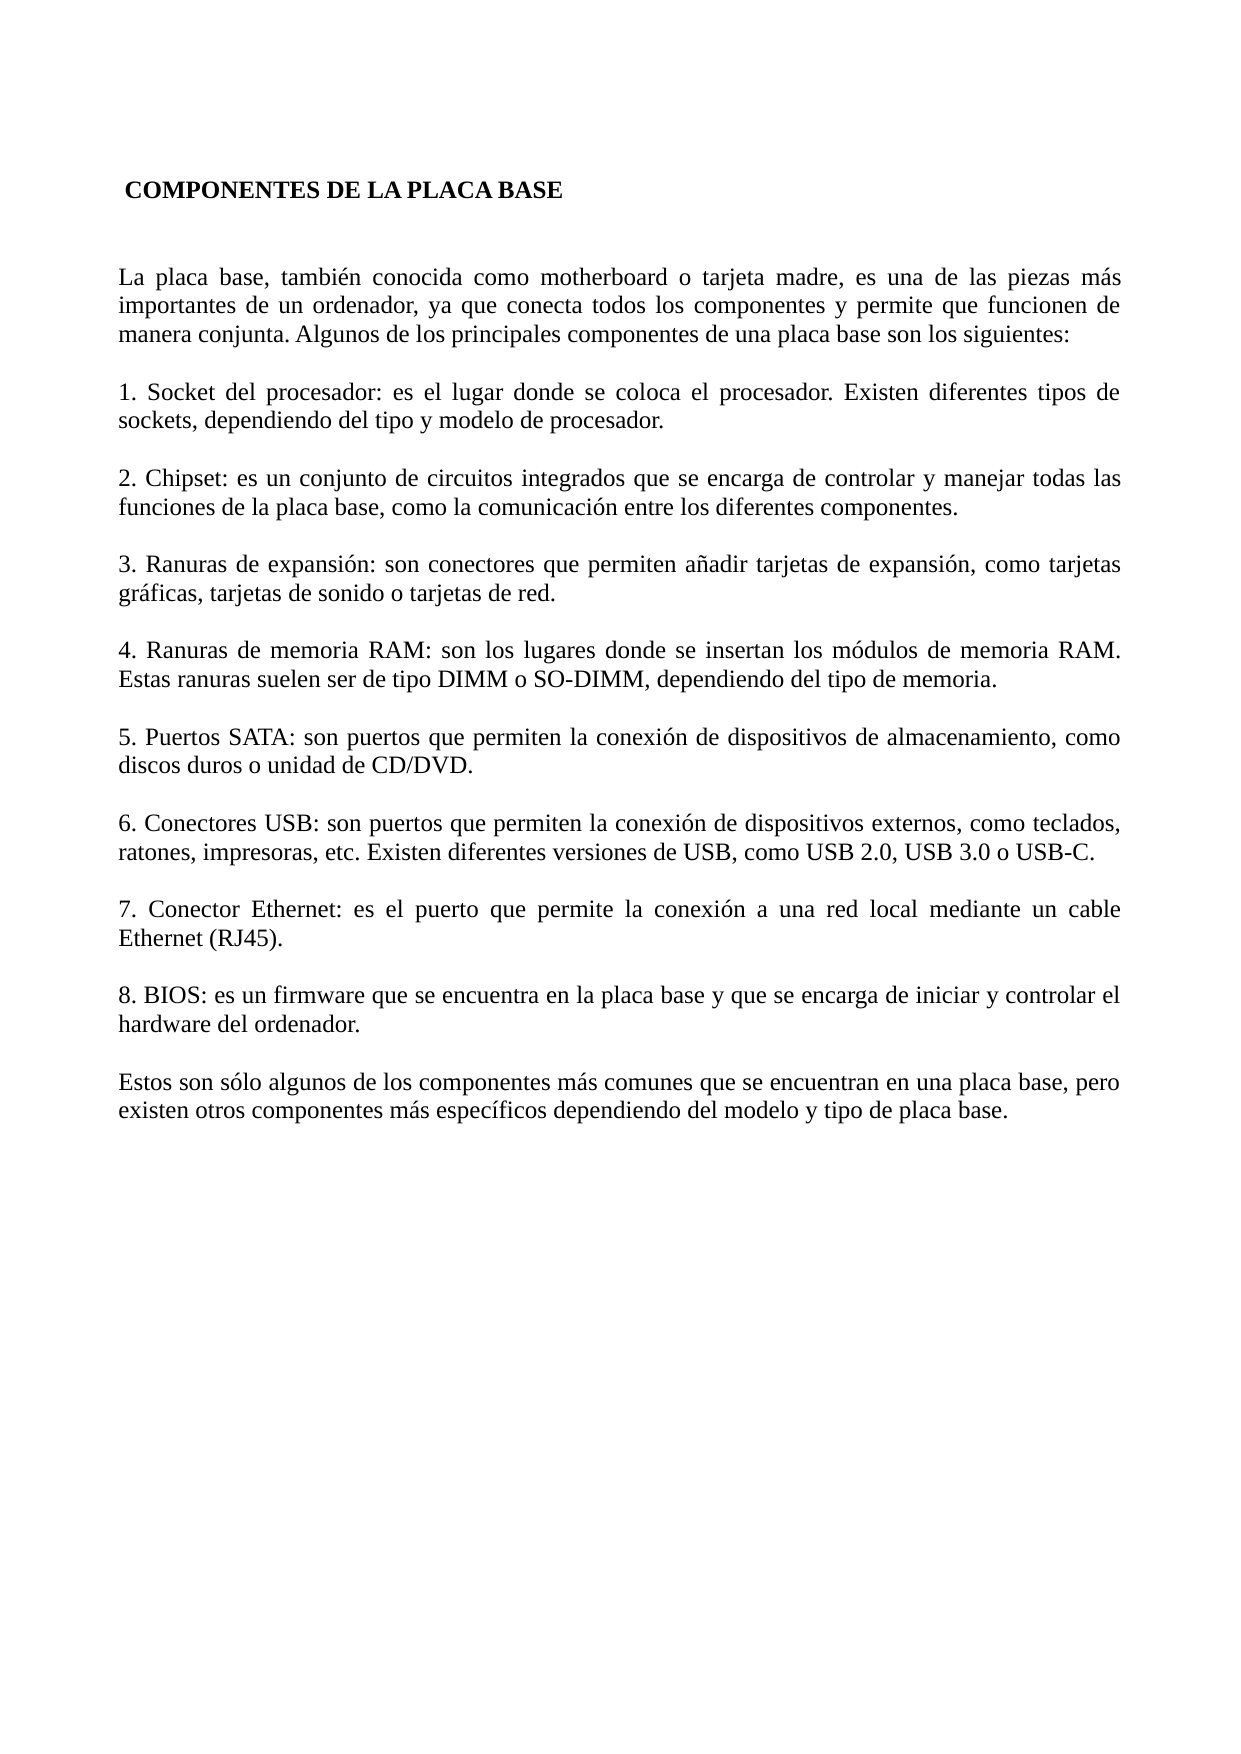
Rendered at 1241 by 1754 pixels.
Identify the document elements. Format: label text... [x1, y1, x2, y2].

text 1. Socket del procesador: es el lugar donde se coloca el procesador. Existen diferentes tipos de sockets, dependiendo del tipo y modelo de procesador. [118, 377, 1122, 434]
text 5. Puertos SATA: son puertos que permiten la conexión de dispositivos de almacenamiento, como discos duros o unidad de CD/DVD. [118, 722, 1122, 779]
text 8. BIOS: es un firmware que se encuentra en la placa base y que se encarga de iniciar y controlar el hardware del ordenador. [118, 981, 1122, 1038]
text Estos son sólo algunos de los componentes más comunes que se encuentran en una placa base, pero existen otros componentes más específicos dependiendo del modelo y tipo de placa base. [118, 1067, 1122, 1124]
text 2. Chipset: es un conjunto de circuitos integrados que se encarga de controlar y manejar todas las funciones de la placa base, como la comunicación entre los diferentes componentes. [118, 463, 1122, 521]
text COMPONENTES DE LA PLACA BASE [118, 176, 1122, 204]
text La placa base, también conocida como motherboard o tarjeta madre, es una de las piezas más importantes de un ordenador, ya que conecta todos los componentes y permite que funcionen de manera conjunta. Algunos de los principales componentes de una placa base son los siguientes: [118, 262, 1122, 348]
text 4. Ranuras de memoria RAM: son los lugares donde se insertan los módulos de memoria RAM. Estas ranuras suelen ser de tipo DIMM o SO-DIMM, dependiendo del tipo de memoria. [118, 636, 1122, 693]
text 6. Conectores USB: son puertos que permiten la conexión de dispositivos externos, como teclados, ratones, impresoras, etc. Existen diferentes versiones de USB, como USB 2.0, USB 3.0 o USB-C. [118, 808, 1122, 866]
text 3. Ranuras de expansión: son conectores que permiten añadir tarjetas de expansión, como tarjetas gráficas, tarjetas de sonido o tarjetas de red. [118, 549, 1122, 607]
text 7. Conector Ethernet: es el puerto que permite la conexión a una red local mediante un cable Ethernet (RJ45). [118, 894, 1122, 952]
